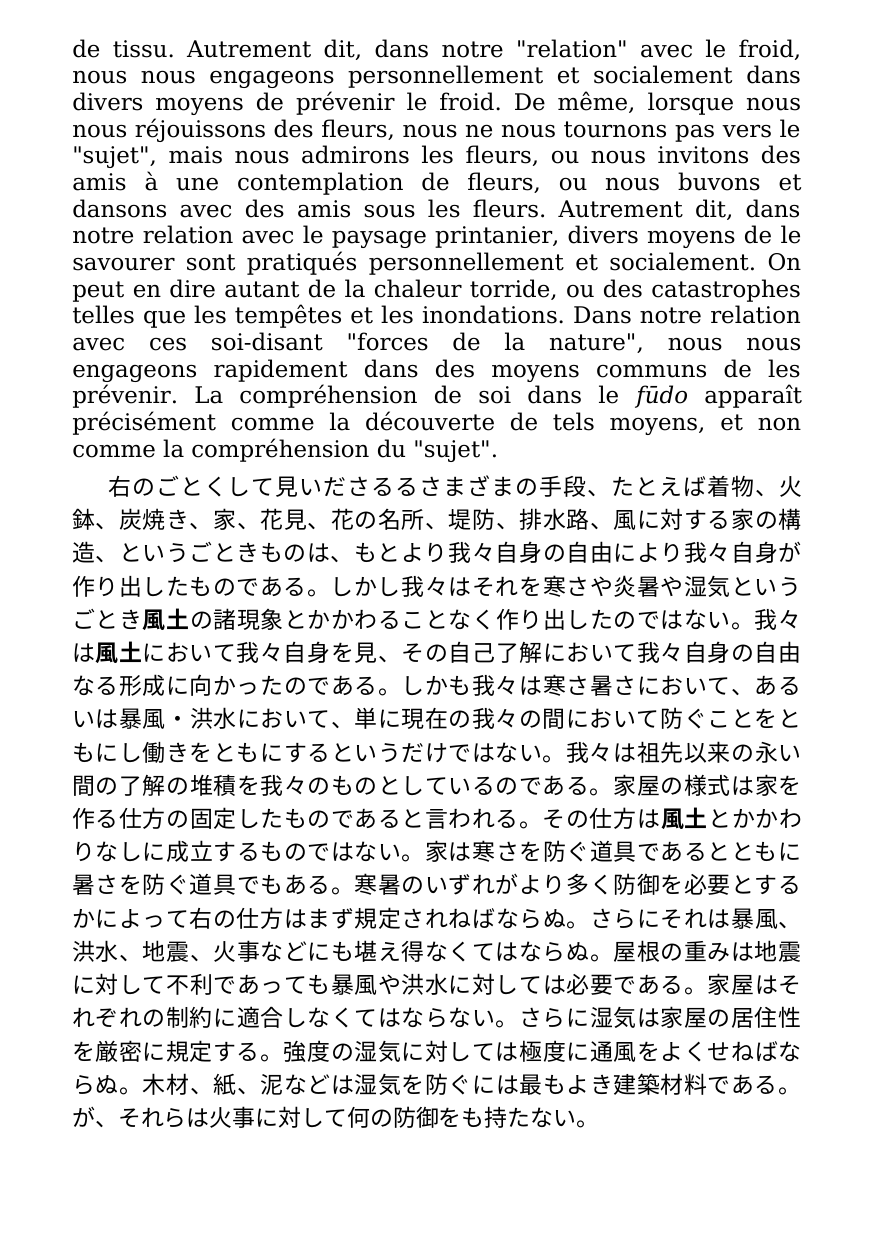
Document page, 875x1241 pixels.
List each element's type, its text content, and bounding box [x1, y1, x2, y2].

text de tissu. Autrement dit, dans notre "relation" avec le froid, nous nous engageons personnellement et socialement dans divers moyens de prévenir le froid. De même, lorsque nous nous réjouissons des fleurs, nous ne nous tournons pas vers le "sujet", mais nous admirons les fleurs, ou nous invitons des amis à une contemplation de fleurs, ou nous buvons et dansons avec des amis sous les fleurs. Autrement dit, dans notre relation avec le paysage printanier, divers moyens de le savourer sont pratiqués personnellement et socialement. On peut en dire autant de la chaleur torride, ou des catastrophes telles que les tempêtes et les inondations. Dans notre relation avec ces soi-disant "forces de la nature", nous nous engageons rapidement dans des moyens communs de les prévenir. La compréhension de soi dans le fūdo apparaît précisément comme la découverte de tels moyens, et non comme la compréhension du "sujet". [72, 36, 802, 463]
text 右のごとくして見いださるるさまざまの手段、たとえば着物、火鉢、炭焼き、家、花見、花の名所、堤防、排水路、風に対する家の構造、というごときものは、もとより我々自身の自由により我々自身が作り出したものである。しかし我々はそれを寒さや炎暑や湿気というごとき風土の諸現象とかかわることなく作り出したのではない。我々は風土において我々自身を見、その自己了解において我々自身の自由なる形成に向かったのである。しかも我々は寒さ暑さにおいて、あるいは暴風・洪水において、単に現在の我々の間において防ぐことをともにし働きをともにするというだけではない。我々は祖先以来の永い間の了解の堆積を我々のものとしているのである。家屋の様式は家を作る仕方の固定したものであると言われる。その仕方は風土とかかわりなしに成立するものではない。家は寒さを防ぐ道具であるとともに暑さを防ぐ道具でもある。寒暑のいずれがより多く防御を必要とするかによって右の仕方はまず規定されねばならぬ。さらにそれは暴風、洪水、地震、火事などにも堪え得なくてはならぬ。屋根の重みは地震に対して不利であっても暴風や洪水に対しては必要である。家屋はそれぞれの制約に適合しなくてはならない。さらに湿気は家屋の居住性を厳密に規定する。強度の湿気に対しては極度に通風をよくせねばならぬ。木材、紙、泥などは湿気を防ぐには最もよき建築材料である。が、それらは火事に対して何の防御をも持たない。 [72, 469, 802, 1133]
